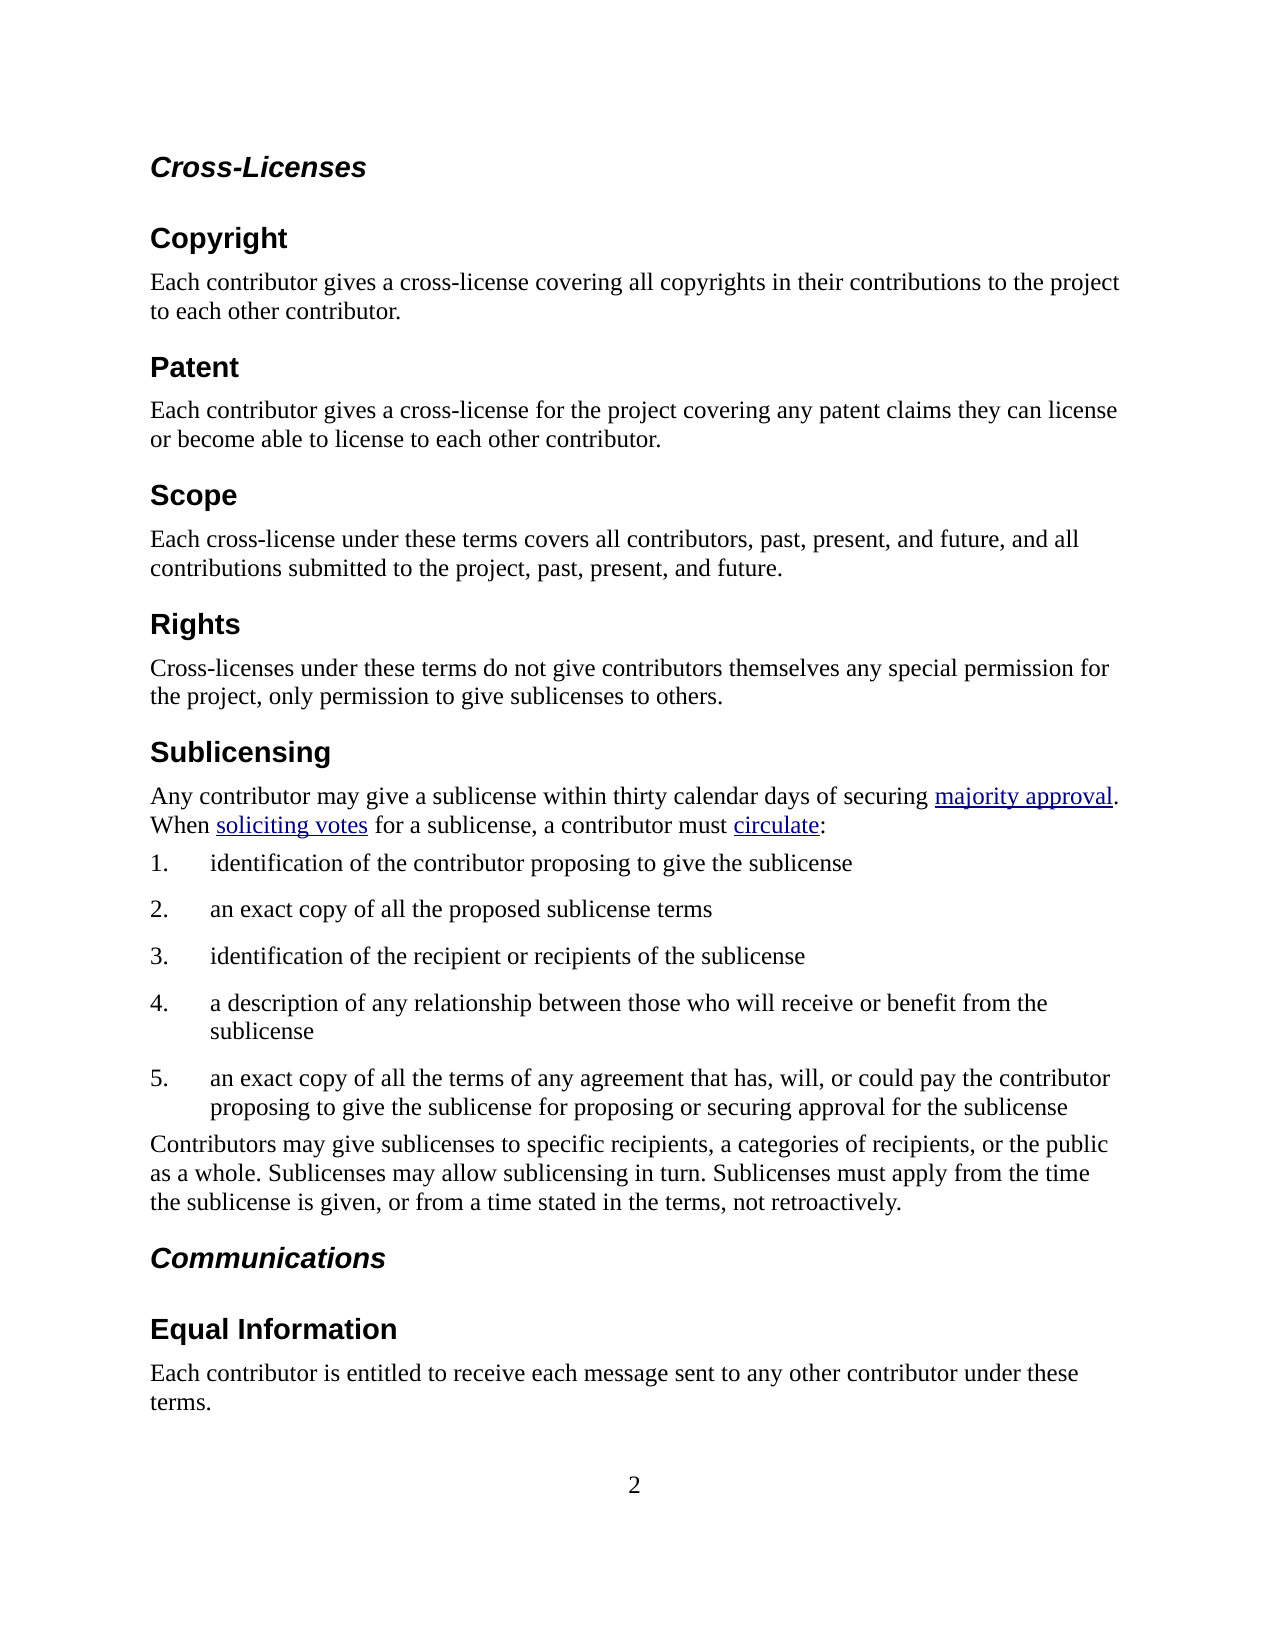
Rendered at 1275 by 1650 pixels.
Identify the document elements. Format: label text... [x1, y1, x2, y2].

list identification of the recipient or recipients of the sublicense [150, 941, 1125, 970]
list a description of any relationship between those who will receive or benefit from the sublicense [150, 988, 1125, 1045]
text Each contributor gives a cross-license for the project covering any patent claims they can license or become able to license to each other contributor. [150, 396, 1125, 453]
subtitle Equal Information [150, 1312, 1125, 1345]
text Each contributor gives a cross-license covering all copyrights in their contributions to the project to each other contributor. [150, 267, 1125, 324]
subtitle Cross-Licenses [150, 150, 1125, 183]
list an exact copy of all the terms of any agreement that has, will, or could pay the contributor proposing to give the sublicense for proposing or securing approval for the sublicense [150, 1063, 1125, 1121]
subtitle Communications [150, 1241, 1125, 1274]
list identification of the contributor proposing to give the sublicense [150, 848, 1125, 876]
text Any contributor may give a sublicense within thirty calendar days of securing majority approval. When soliciting votes for a sublicense, a contributor must circulate: [150, 781, 1125, 839]
subtitle Sublicensing [150, 735, 1125, 769]
text Contributors may give sublicenses to specific recipients, a categories of recipients, or the public as a whole. Sublicenses may allow sublicensing in turn. Sublicenses must apply from the time the sublicense is given, or from a time stated in the terms, not retroactively. [150, 1129, 1125, 1216]
subtitle Rights [150, 607, 1125, 640]
text Each cross-license under these terms covers all contributors, past, present, and future, and all contributions submitted to the project, past, present, and future. [150, 524, 1125, 582]
subtitle Scope [150, 478, 1125, 512]
text Each contributor is entitled to receive each message sent to any other contributor under these terms. [150, 1358, 1125, 1415]
list an exact copy of all the proposed sublicense terms [150, 894, 1125, 923]
text Cross-licenses under these terms do not give contributors themselves any special permission for the project, only permission to give sublicenses to others. [150, 653, 1125, 710]
subtitle Patent [150, 349, 1125, 383]
subtitle Copyright [150, 221, 1125, 254]
